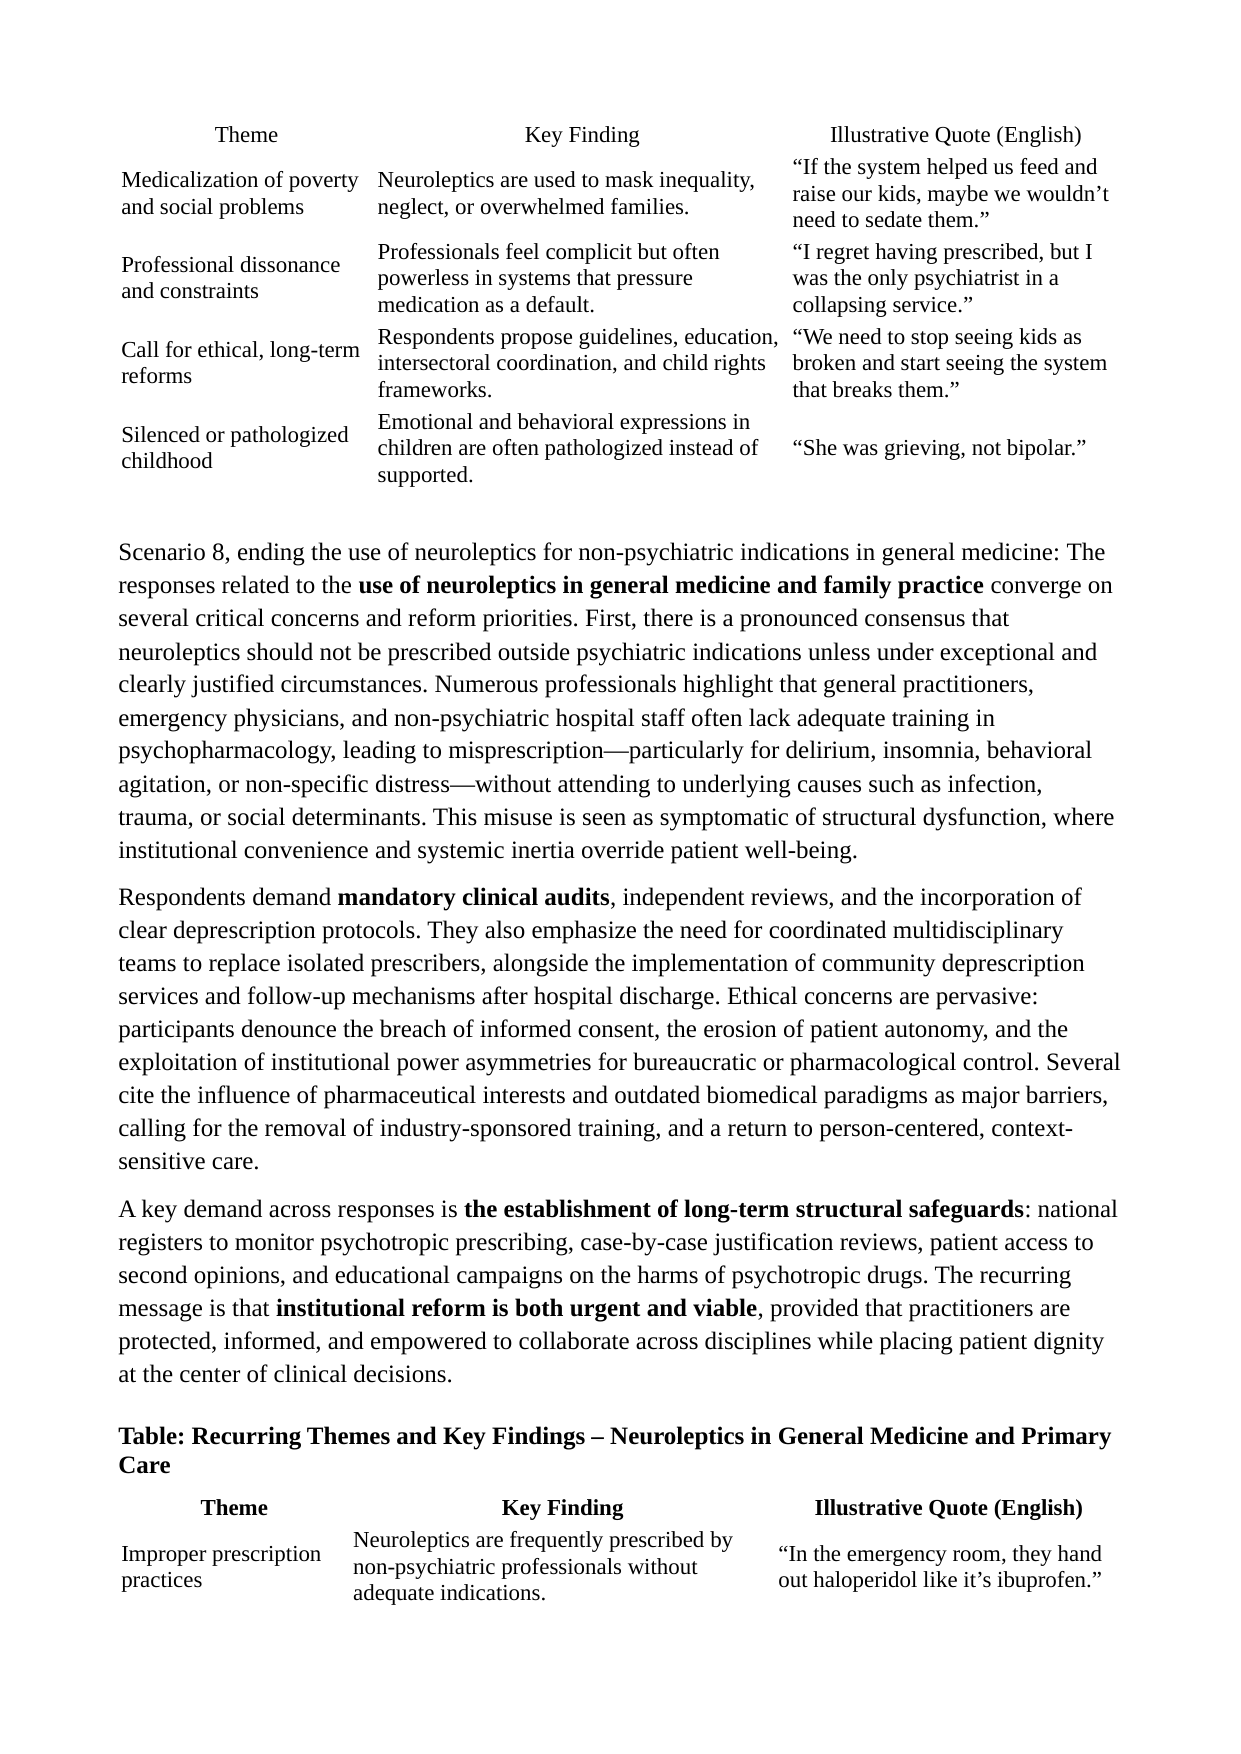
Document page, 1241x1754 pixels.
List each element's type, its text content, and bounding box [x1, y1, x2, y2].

text Scenario 8, ending the use of neuroleptics for non-psychiatric indications in general medicine: The responses related to the use of neuroleptics in general medicine and family practice converge on several critical concerns and reform priorities. First, there is a pronounced consensus that neuroleptics should not be prescribed outside psychiatric indications unless under exceptional and clearly justified circumstances. Numerous professionals highlight that general practitioners, emergency physicians, and non-psychiatric hospital staff often lack adequate training in psychopharmacology, leading to misprescription—particularly for delirium, insomnia, behavioral agitation, or non-specific distress—without attending to underlying causes such as infection, trauma, or social determinants. This misuse is seen as symptomatic of structural dysfunction, where institutional convenience and systemic inertia override patient well-being. [118, 537, 1122, 863]
table_header Illustrative Quote (English) [775, 1491, 1122, 1523]
table_cell Emotional and behavioral expressions in children are often pathologized instead of supported. [375, 405, 789, 490]
subtitle Table: Recurring Themes and Key Findings – Neuroleptics in General Medicine and Primary Care [118, 1421, 1122, 1479]
table_cell Call for ethical, long-term reforms [118, 320, 374, 405]
table_cell Professionals feel complicit but often powerless in systems that pressure medication as a default. [375, 235, 789, 320]
table_cell Improper prescription practices [118, 1524, 350, 1608]
table_header Key Finding [350, 1491, 775, 1523]
table_cell Medicalization of poverty and social problems [118, 150, 374, 235]
table_cell Neuroleptics are used to mask inequality, neglect, or overwhelmed families. [375, 150, 789, 235]
table_cell Professional dissonance and constraints [118, 235, 374, 320]
table_header Theme [118, 1491, 350, 1523]
table_cell Silenced or pathologized childhood [118, 405, 374, 490]
table_cell “If the system helped us feed and raise our kids, maybe we wouldn’t need to sedate them.” [790, 150, 1122, 235]
table_cell Neuroleptics are frequently prescribed by non-psychiatric professionals without adequate indications. [350, 1524, 775, 1608]
table_header Illustrative Quote (English) [790, 118, 1122, 150]
text Respondents demand mandatory clinical audits, independent reviews, and the incorporation of clear deprescription protocols. They also emphasize the need for coordinated multidisciplinary teams to replace isolated prescribers, alongside the implementation of community deprescription services and follow-up mechanisms after hospital discharge. Ethical concerns are pervasive: participants denounce the breach of informed consent, the erosion of patient autonomy, and the exploitation of institutional power asymmetries for bureaucratic or pharmacological control. Several cite the influence of pharmaceutical interests and outdated biomedical paradigms as major barriers, calling for the removal of industry-sponsored training, and a return to person-centered, context-sensitive care. [118, 882, 1122, 1175]
table_cell Respondents propose guidelines, education, intersectoral coordination, and child rights frameworks. [375, 320, 789, 405]
table_header Theme [118, 118, 374, 150]
table_cell “We need to stop seeing kids as broken and start seeing the system that breaks them.” [790, 320, 1122, 405]
table_cell “In the emergency room, they hand out haloperidol like it’s ibuprofen.” [775, 1524, 1122, 1608]
table_cell “I regret having prescribed, but I was the only psychiatrist in a collapsing service.” [790, 235, 1122, 320]
text A key demand across responses is the establishment of long-term structural safeguards: national registers to monitor psychotropic prescribing, case-by-case justification reviews, patient access to second opinions, and educational campaigns on the harms of psychotropic drugs. The recurring message is that institutional reform is both urgent and viable, provided that practitioners are protected, informed, and empowered to collaborate across disciplines while placing patient dignity at the center of clinical decisions. [118, 1194, 1122, 1388]
table_header Key Finding [375, 118, 789, 150]
table_cell “She was grieving, not bipolar.” [790, 405, 1122, 490]
